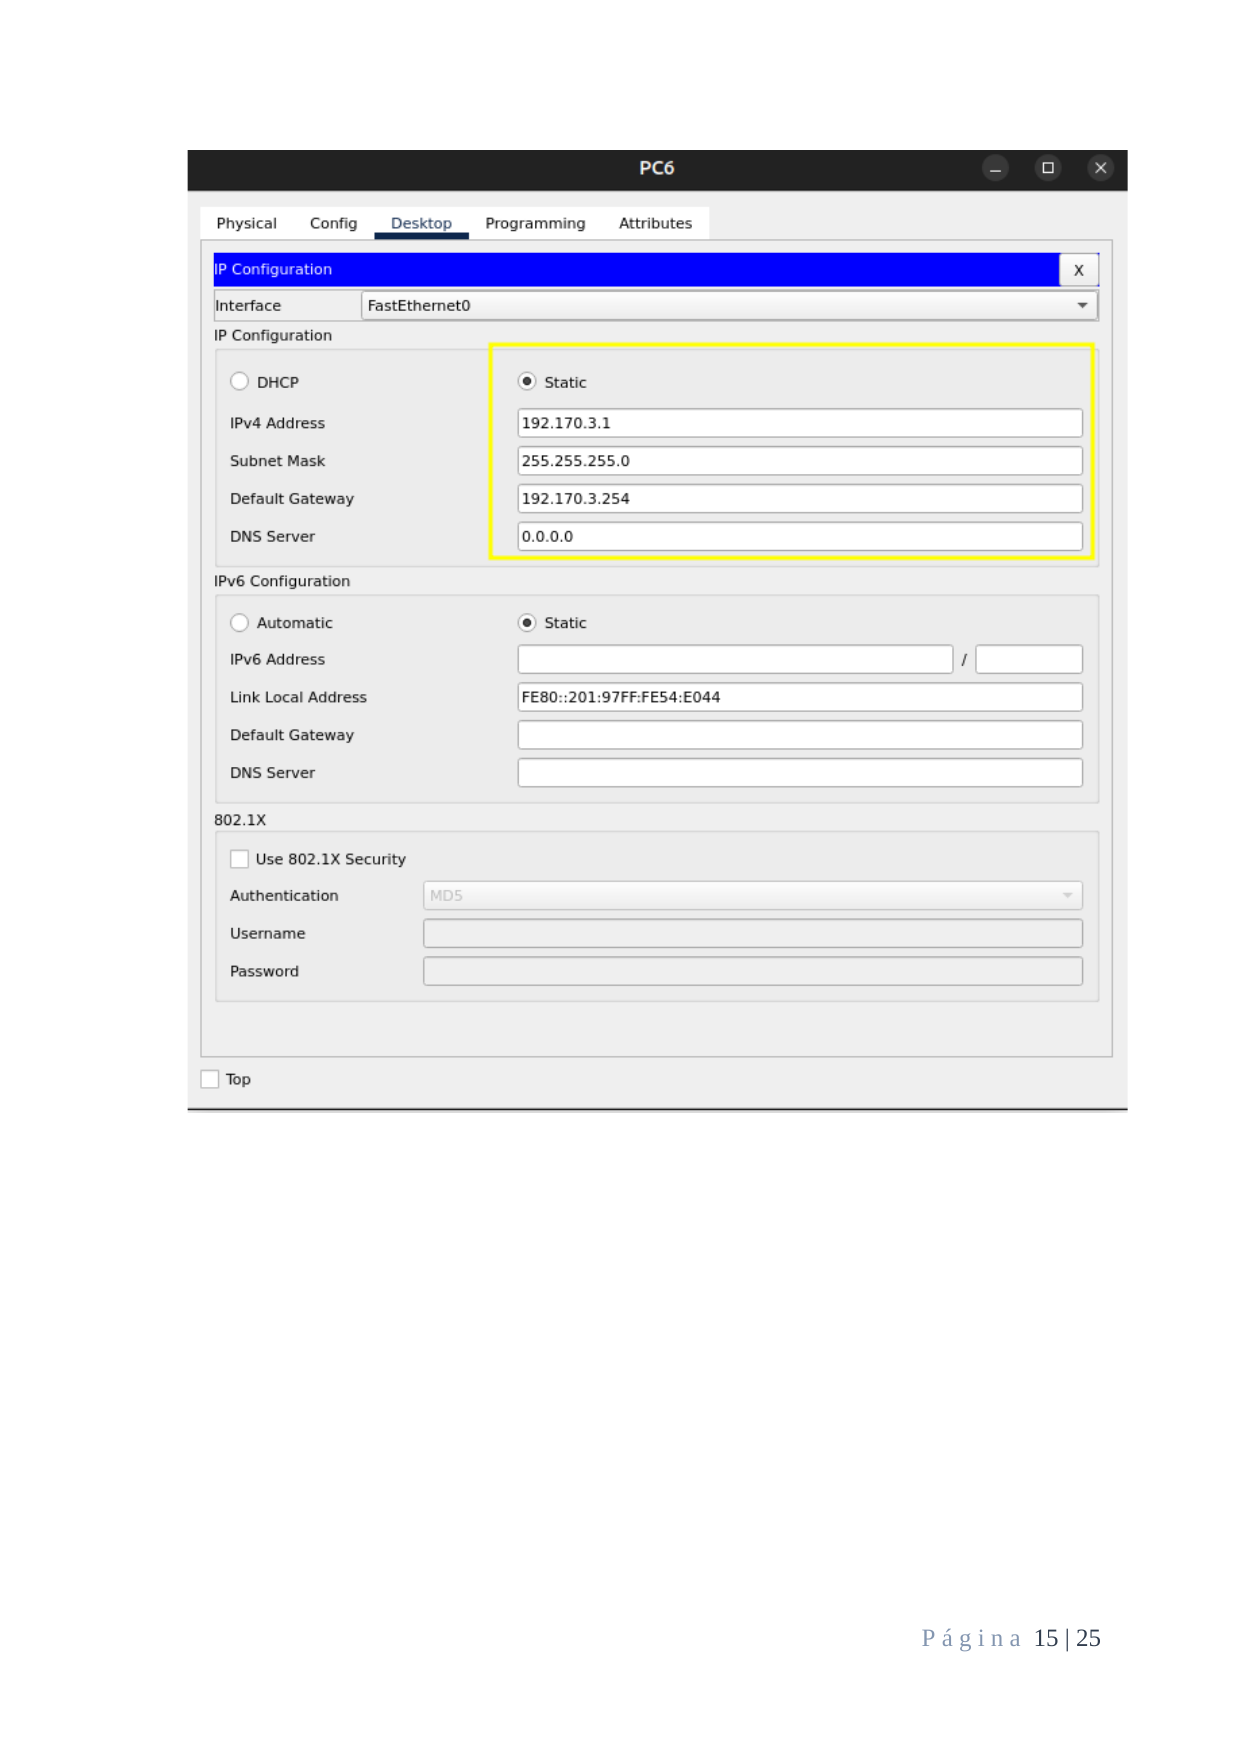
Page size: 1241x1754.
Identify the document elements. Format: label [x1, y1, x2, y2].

picture [187, 150, 1128, 1113]
